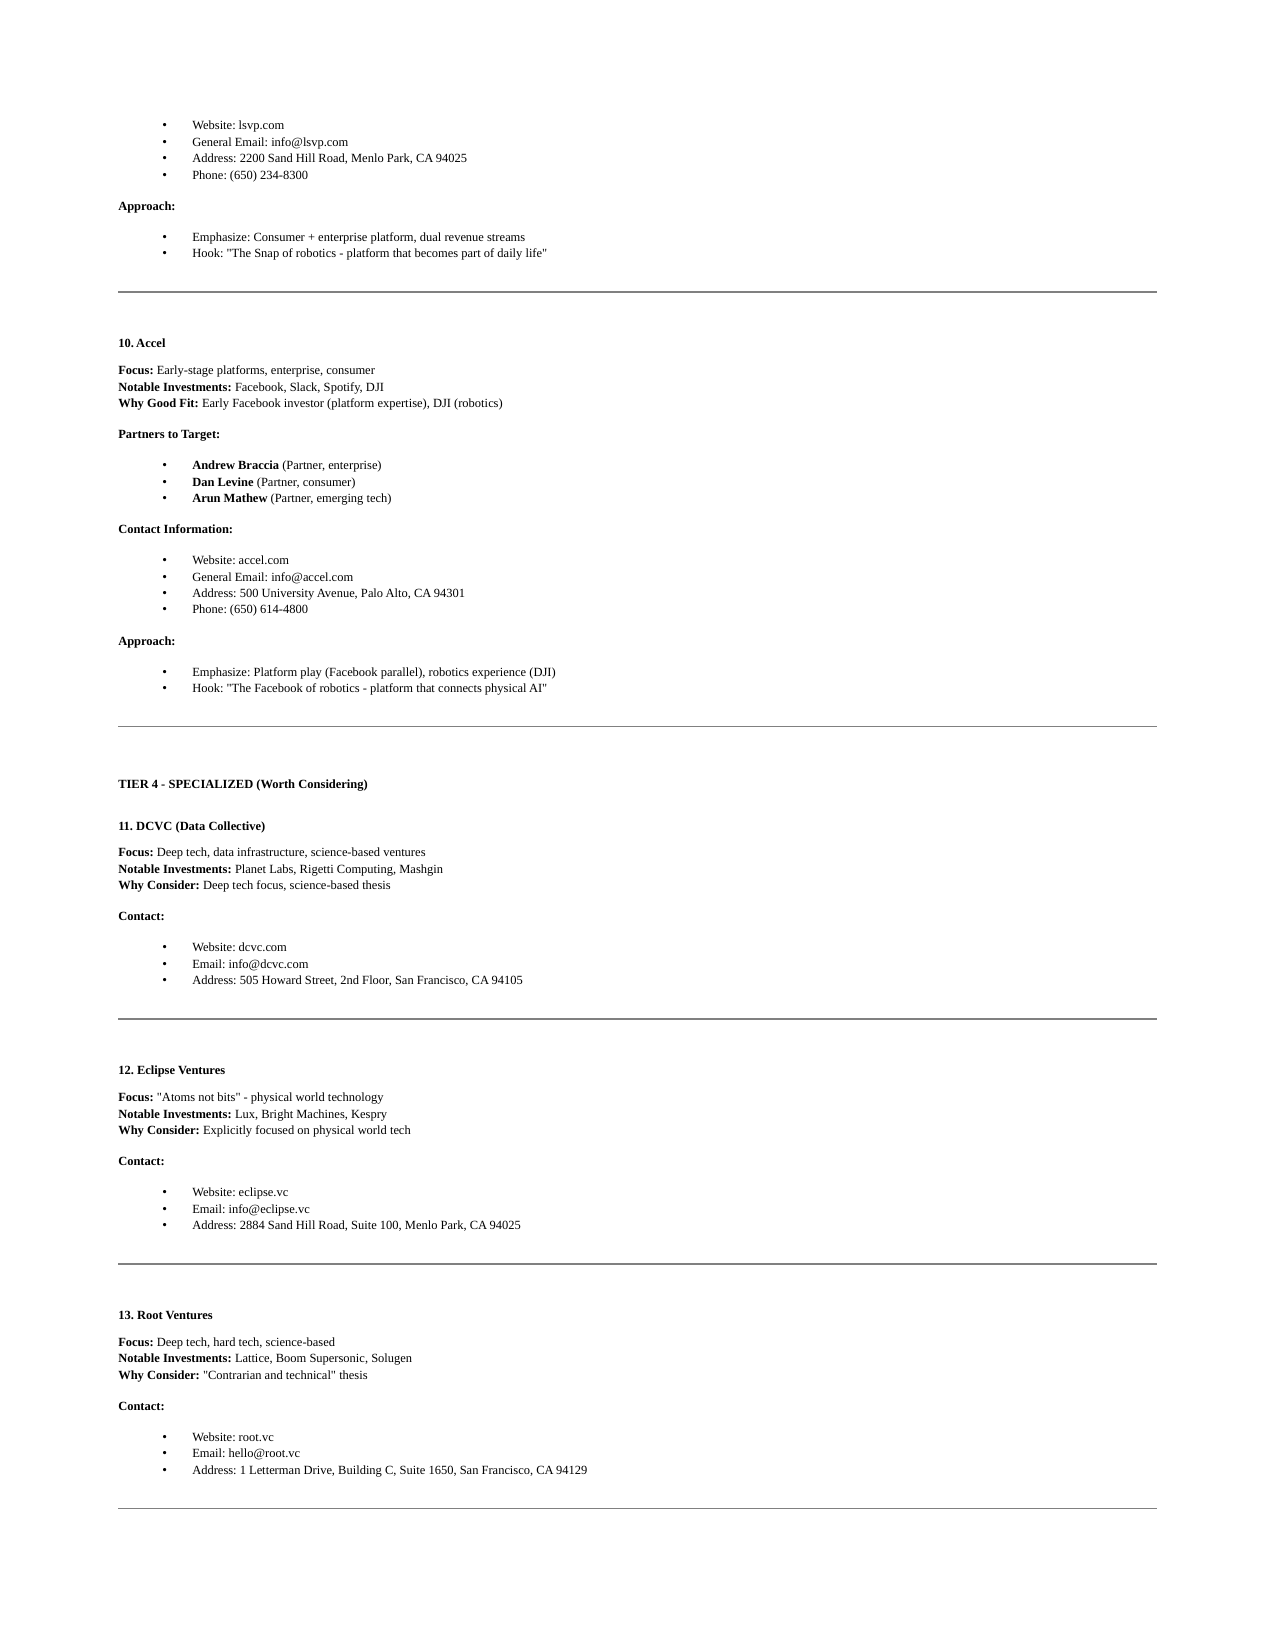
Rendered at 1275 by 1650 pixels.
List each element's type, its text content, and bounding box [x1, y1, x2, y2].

list Phone: (650) 614-4800 [162, 602, 1157, 617]
list Address: 2884 Sand Hill Road, Suite 100, Menlo Park, CA 94025 [162, 1218, 1157, 1232]
list Hook: "The Facebook of robotics - platform that connects physical AI" [162, 681, 1157, 695]
text Focus: Deep tech, data infrastructure, science-based ventures Notable Investments: Planet Labs, Rigetti Computing, Mashgin Why Consider: Deep tech focus, science-based thesis [118, 845, 1157, 892]
text Approach: [118, 198, 1157, 213]
list Website: lsvp.com [162, 118, 1157, 132]
text Approach: [118, 633, 1157, 648]
list Hook: "The Snap of robotics - platform that becomes part of daily life" [162, 246, 1157, 260]
list Website: dcvc.com [162, 940, 1157, 954]
text Contact Information: [118, 522, 1157, 536]
list Address: 1 Letterman Drive, Building C, Suite 1650, San Francisco, CA 94129 [162, 1462, 1157, 1477]
text Contact: [118, 909, 1157, 923]
subtitle 13. Root Ventures [118, 1308, 1157, 1322]
list Email: hello@root.vc [162, 1446, 1157, 1460]
list Website: root.vc [162, 1429, 1157, 1444]
list Arun Mathew (Partner, emerging tech) [162, 491, 1157, 505]
text Partners to Target: [118, 427, 1157, 441]
list Email: info@dcvc.com [162, 957, 1157, 971]
text Focus: Deep tech, hard tech, science-based Notable Investments: Lattice, Boom Supersonic, Solugen Why Consider: "Contrarian and technical" thesis [118, 1334, 1157, 1382]
list Emphasize: Consumer + enterprise platform, dual revenue streams [162, 229, 1157, 244]
list Address: 2200 Sand Hill Road, Menlo Park, CA 94025 [162, 151, 1157, 165]
list Website: eclipse.vc [162, 1185, 1157, 1199]
list Address: 505 Howard Street, 2nd Floor, San Francisco, CA 94105 [162, 973, 1157, 987]
subtitle 12. Eclipse Ventures [118, 1063, 1157, 1077]
list General Email: info@accel.com [162, 569, 1157, 584]
list Email: info@eclipse.vc [162, 1201, 1157, 1216]
list Dan Levine (Partner, consumer) [162, 474, 1157, 489]
subtitle 11. DCVC (Data Collective) [118, 818, 1157, 833]
text Contact: [118, 1154, 1157, 1168]
subtitle TIER 4 - SPECIALIZED (Worth Considering) [118, 777, 1157, 791]
list Phone: (650) 234-8300 [162, 167, 1157, 182]
list Website: accel.com [162, 553, 1157, 567]
list Emphasize: Platform play (Facebook parallel), robotics experience (DJI) [162, 664, 1157, 679]
subtitle 10. Accel [118, 336, 1157, 350]
list General Email: info@lsvp.com [162, 134, 1157, 149]
text Focus: "Atoms not bits" - physical world technology Notable Investments: Lux, Bright Machines, Kespry Why Consider: Explicitly focused on physical world tech [118, 1090, 1157, 1137]
text Contact: [118, 1398, 1157, 1413]
list Address: 500 University Avenue, Palo Alto, CA 94301 [162, 586, 1157, 600]
list Andrew Braccia (Partner, enterprise) [162, 458, 1157, 472]
text Focus: Early-stage platforms, enterprise, consumer Notable Investments: Facebook, Slack, Spotify, DJI Why Good Fit: Early Facebook investor (platform expertise), DJI (robotics) [118, 363, 1157, 410]
